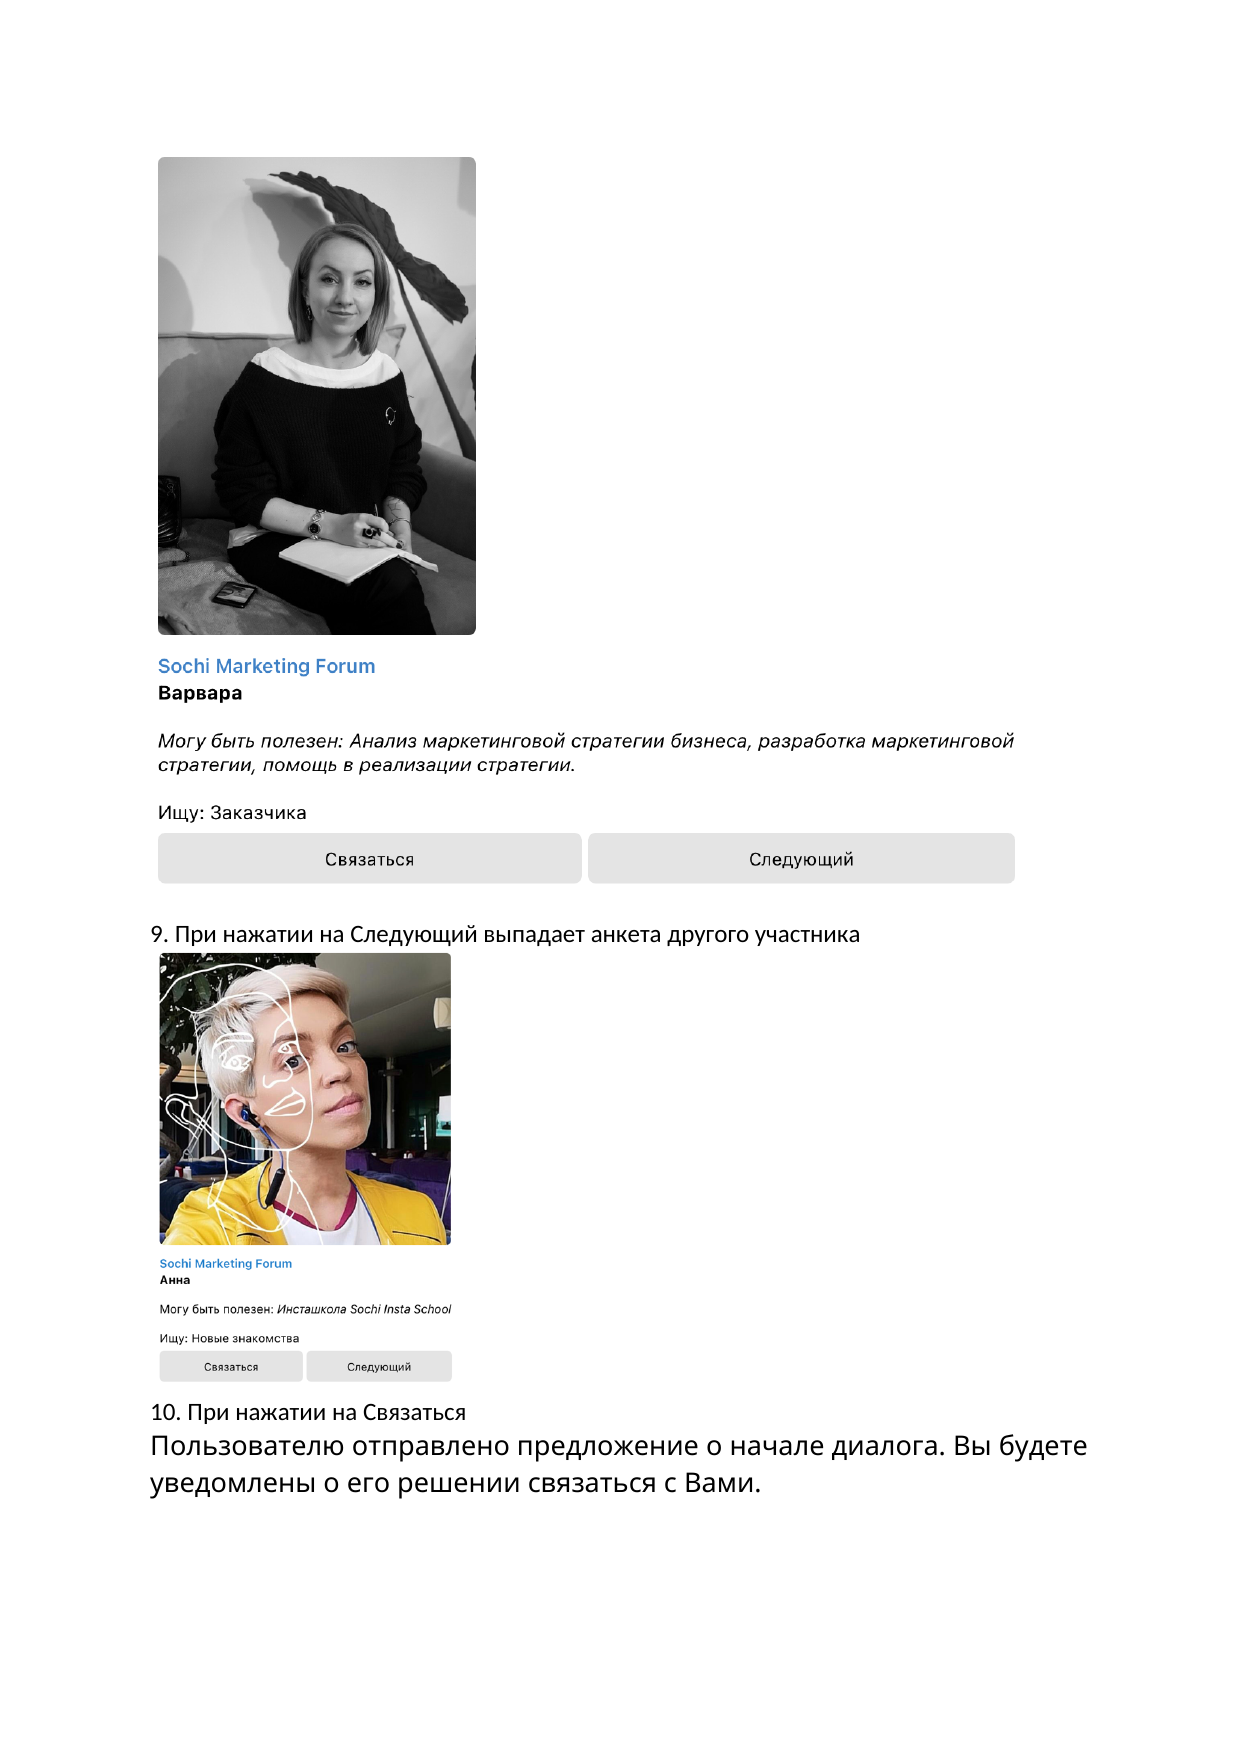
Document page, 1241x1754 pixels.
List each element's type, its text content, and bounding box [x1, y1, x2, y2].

picture [150, 949, 550, 1396]
text Пользователю отправлено предложение о начале диалога. Вы будете уведомлены о его решении связаться с Вами. [150, 1426, 1090, 1500]
text 10. При нажатии на Связаться [150, 1396, 1090, 1426]
picture [150, 150, 1091, 919]
text 9. При нажатии на Следующий выпадает анкета другого участника [150, 919, 1090, 1396]
